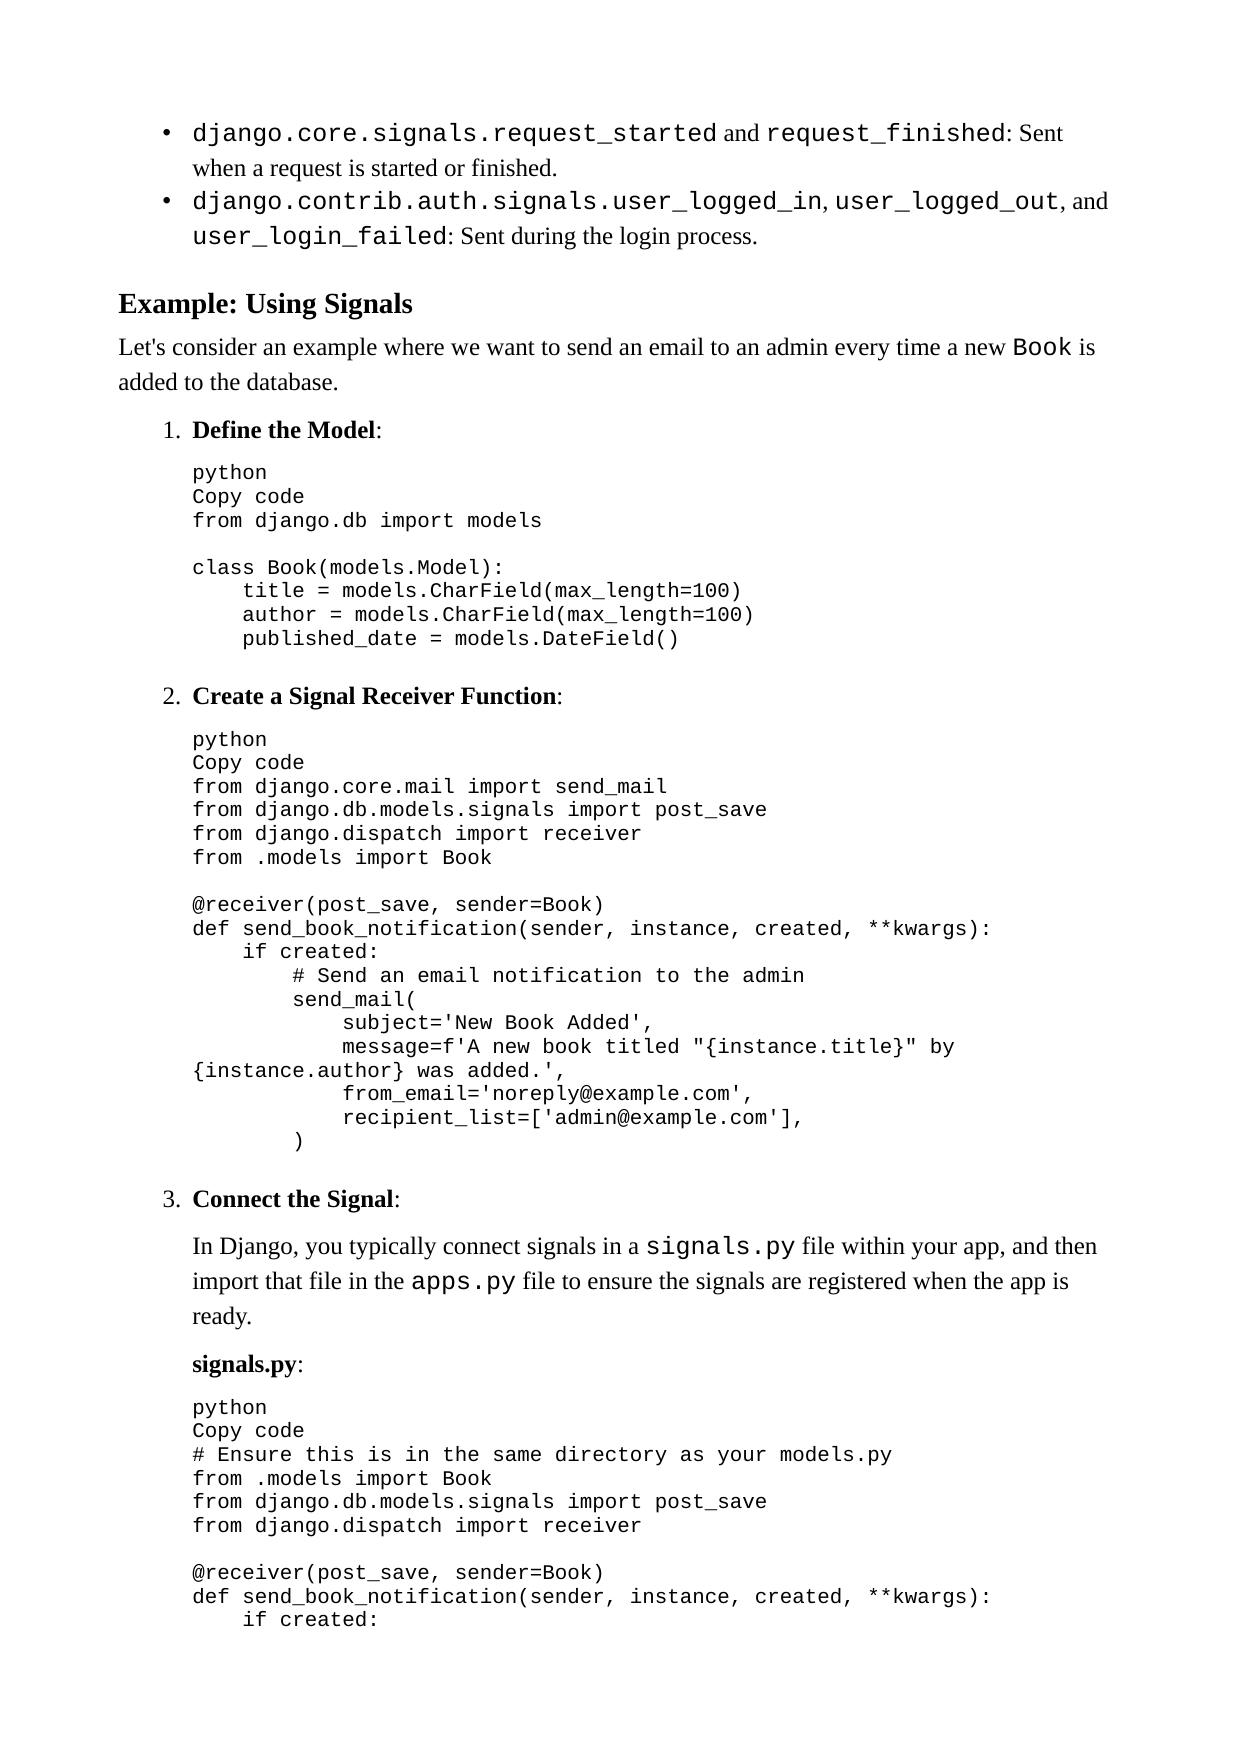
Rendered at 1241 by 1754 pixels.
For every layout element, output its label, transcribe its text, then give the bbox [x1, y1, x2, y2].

list # Ensure this is in the same directory as your models.py [162, 1444, 1122, 1468]
list python [162, 728, 1122, 752]
list # Send an email notification to the admin [162, 965, 1122, 989]
list from .models import Book [162, 1468, 1122, 1491]
list from django.dispatch import receiver [162, 823, 1122, 847]
list send_mail( [162, 989, 1122, 1012]
list Copy code [162, 752, 1122, 776]
list published_date = models.DateField() [162, 628, 1122, 651]
list from_email='noreply@example.com', [162, 1083, 1122, 1107]
list python [162, 462, 1122, 486]
list In Django, you typically connect signals in a signals.py file within your app, and then import that file in the apps.py file to ensure the signals are registered when the app is ready. [162, 1231, 1122, 1330]
list Define the Model: [162, 415, 1122, 443]
list if created: [162, 1609, 1122, 1633]
list Copy code [162, 1420, 1122, 1444]
list signals.py: [162, 1349, 1122, 1378]
list Copy code [162, 486, 1122, 509]
list django.contrib.auth.signals.user_logged_in, user_logged_out, and user_login_failed: Sent during the login process. [162, 186, 1122, 252]
list from django.db import models [162, 509, 1122, 533]
list author = models.CharField(max_length=100) [162, 604, 1122, 628]
list @receiver(post_save, sender=Book) [162, 894, 1122, 918]
list recipient_list=['admin@example.com'], [162, 1107, 1122, 1131]
list def send_book_notification(sender, instance, created, **kwargs): [162, 1586, 1122, 1609]
list from django.core.mail import send_mail [162, 776, 1122, 799]
list subject='New Book Added', [162, 1012, 1122, 1036]
list class Book(models.Model): [162, 557, 1122, 581]
list from django.db.models.signals import post_save [162, 799, 1122, 823]
list if created: [162, 941, 1122, 965]
list Create a Signal Receiver Function: [162, 681, 1122, 710]
list from .models import Book [162, 847, 1122, 870]
list python [162, 1397, 1122, 1420]
subtitle Example: Using Signals [118, 286, 1122, 319]
list from django.db.models.signals import post_save [162, 1491, 1122, 1515]
list title = models.CharField(max_length=100) [162, 581, 1122, 604]
list ) [162, 1131, 1122, 1154]
list @receiver(post_save, sender=Book) [162, 1562, 1122, 1586]
list from django.dispatch import receiver [162, 1515, 1122, 1538]
list message=f'A new book titled "{instance.title}" by {instance.author} was added.', [162, 1036, 1122, 1083]
text Let's consider an example where we want to send an email to an admin every time a new Book is added to the database. [118, 332, 1122, 396]
list django.core.signals.request_started and request_finished: Sent when a request is started or finished. [162, 118, 1122, 182]
list Connect the Signal: [162, 1184, 1122, 1212]
list def send_book_notification(sender, instance, created, **kwargs): [162, 918, 1122, 941]
